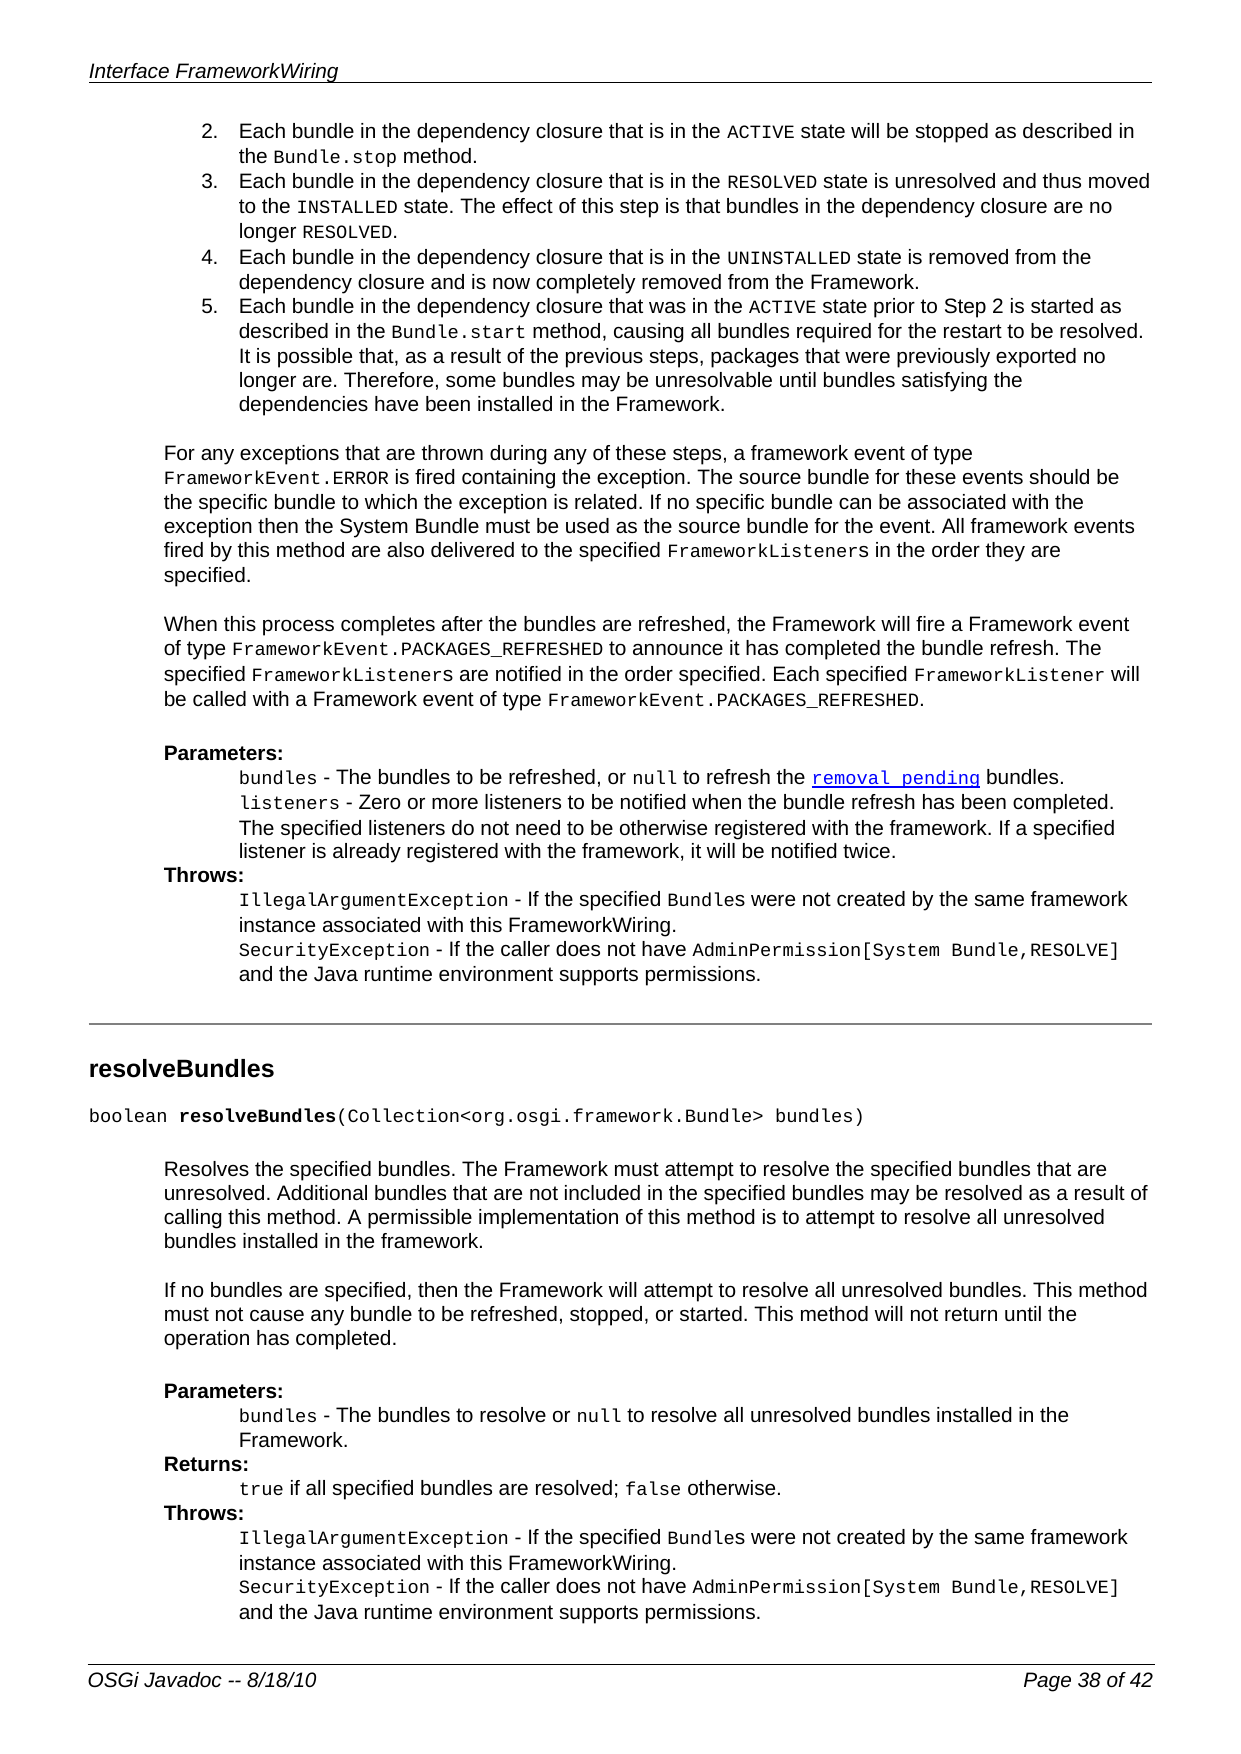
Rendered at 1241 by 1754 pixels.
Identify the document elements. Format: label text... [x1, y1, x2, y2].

text If no bundles are specified, then the Framework will attempt to resolve all unresolved bundles. This method must not cause any bundle to be refreshed, stopped, or started. This method will not return until the operation has completed. [163, 1278, 1152, 1350]
text SecurityException - If the caller does not have AdminPermission[System Bundle,RESOLVE] and the Java runtime environment supports permissions. [238, 1574, 1152, 1623]
text Throws: [163, 1501, 1152, 1525]
text SecurityException - If the caller does not have AdminPermission[System Bundle,RESOLVE] and the Java runtime environment supports permissions. [238, 936, 1152, 986]
text Throws: [163, 863, 1152, 887]
text Resolves the specified bundles. The Framework must attempt to resolve the specified bundles that are unresolved. Additional bundles that are not included in the specified bundles may be resolved as a result of calling this method. A permissible implementation of this method is to attempt to resolve all unresolved bundles installed in the framework. [163, 1157, 1152, 1253]
text Parameters: [163, 1379, 1152, 1403]
text listeners - Zero or more listeners to be notified when the bundle refresh has been completed. The specified listeners do not need to be otherwise registered with the framework. If a specified listener is already registered with the framework, it will be notified twice. [238, 790, 1152, 863]
text boolean resolveBundles(Collection<org.osgi.framework.Bundle> bundles) [88, 1107, 1152, 1128]
text Parameters: [163, 741, 1152, 765]
text When this process completes after the bundles are refreshed, the Framework will fire a Framework event of type FrameworkEvent.PACKAGES_REFRESHED to announce it has completed the bundle refresh. The specified FrameworkListeners are notified in the order specified. Each specified FrameworkListener will be called with a Framework event of type FrameworkEvent.PACKAGES_REFRESHED. [163, 612, 1152, 712]
text true if all specified bundles are resolved; false otherwise. [238, 1476, 1152, 1501]
list Each bundle in the dependency closure that is in the ACTIVE state will be stopped as described in the Bundle.stop method. [201, 118, 1152, 169]
text IllegalArgumentException - If the specified Bundles were not created by the same framework instance associated with this FrameworkWiring. [238, 887, 1152, 936]
text For any exceptions that are thrown during any of these steps, a framework event of type FrameworkEvent.ERROR is fired containing the exception. The source bundle for these events should be the specific bundle to which the exception is related. If no specific bundle can be associated with the exception then the System Bundle must be used as the source bundle for the event. All framework events fired by this method are also delivered to the specified FrameworkListeners in the order they are specified. [163, 441, 1152, 587]
list Each bundle in the dependency closure that was in the ACTIVE state prior to Step 2 is started as described in the Bundle.start method, causing all bundles required for the restart to be resolved. It is possible that, as a result of the previous steps, packages that were previously exported no longer are. Therefore, some bundles may be unresolvable until bundles satisfying the dependencies have been installed in the Framework. [201, 294, 1152, 416]
text Returns: [163, 1452, 1152, 1476]
text bundles - The bundles to resolve or null to resolve all unresolved bundles installed in the Framework. [238, 1403, 1152, 1452]
list Each bundle in the dependency closure that is in the RESOLVED state is unresolved and thus moved to the INSTALLED state. The effect of this step is that bundles in the dependency closure are no longer RESOLVED. [201, 169, 1152, 244]
list Each bundle in the dependency closure that is in the UNINSTALLED state is removed from the dependency closure and is now completely removed from the Framework. [201, 244, 1152, 294]
text bundles - The bundles to be refreshed, or null to refresh the removal pending bundles. [238, 765, 1152, 790]
subtitle resolveBundles [88, 1054, 1152, 1082]
text IllegalArgumentException - If the specified Bundles were not created by the same framework instance associated with this FrameworkWiring. [238, 1525, 1152, 1574]
